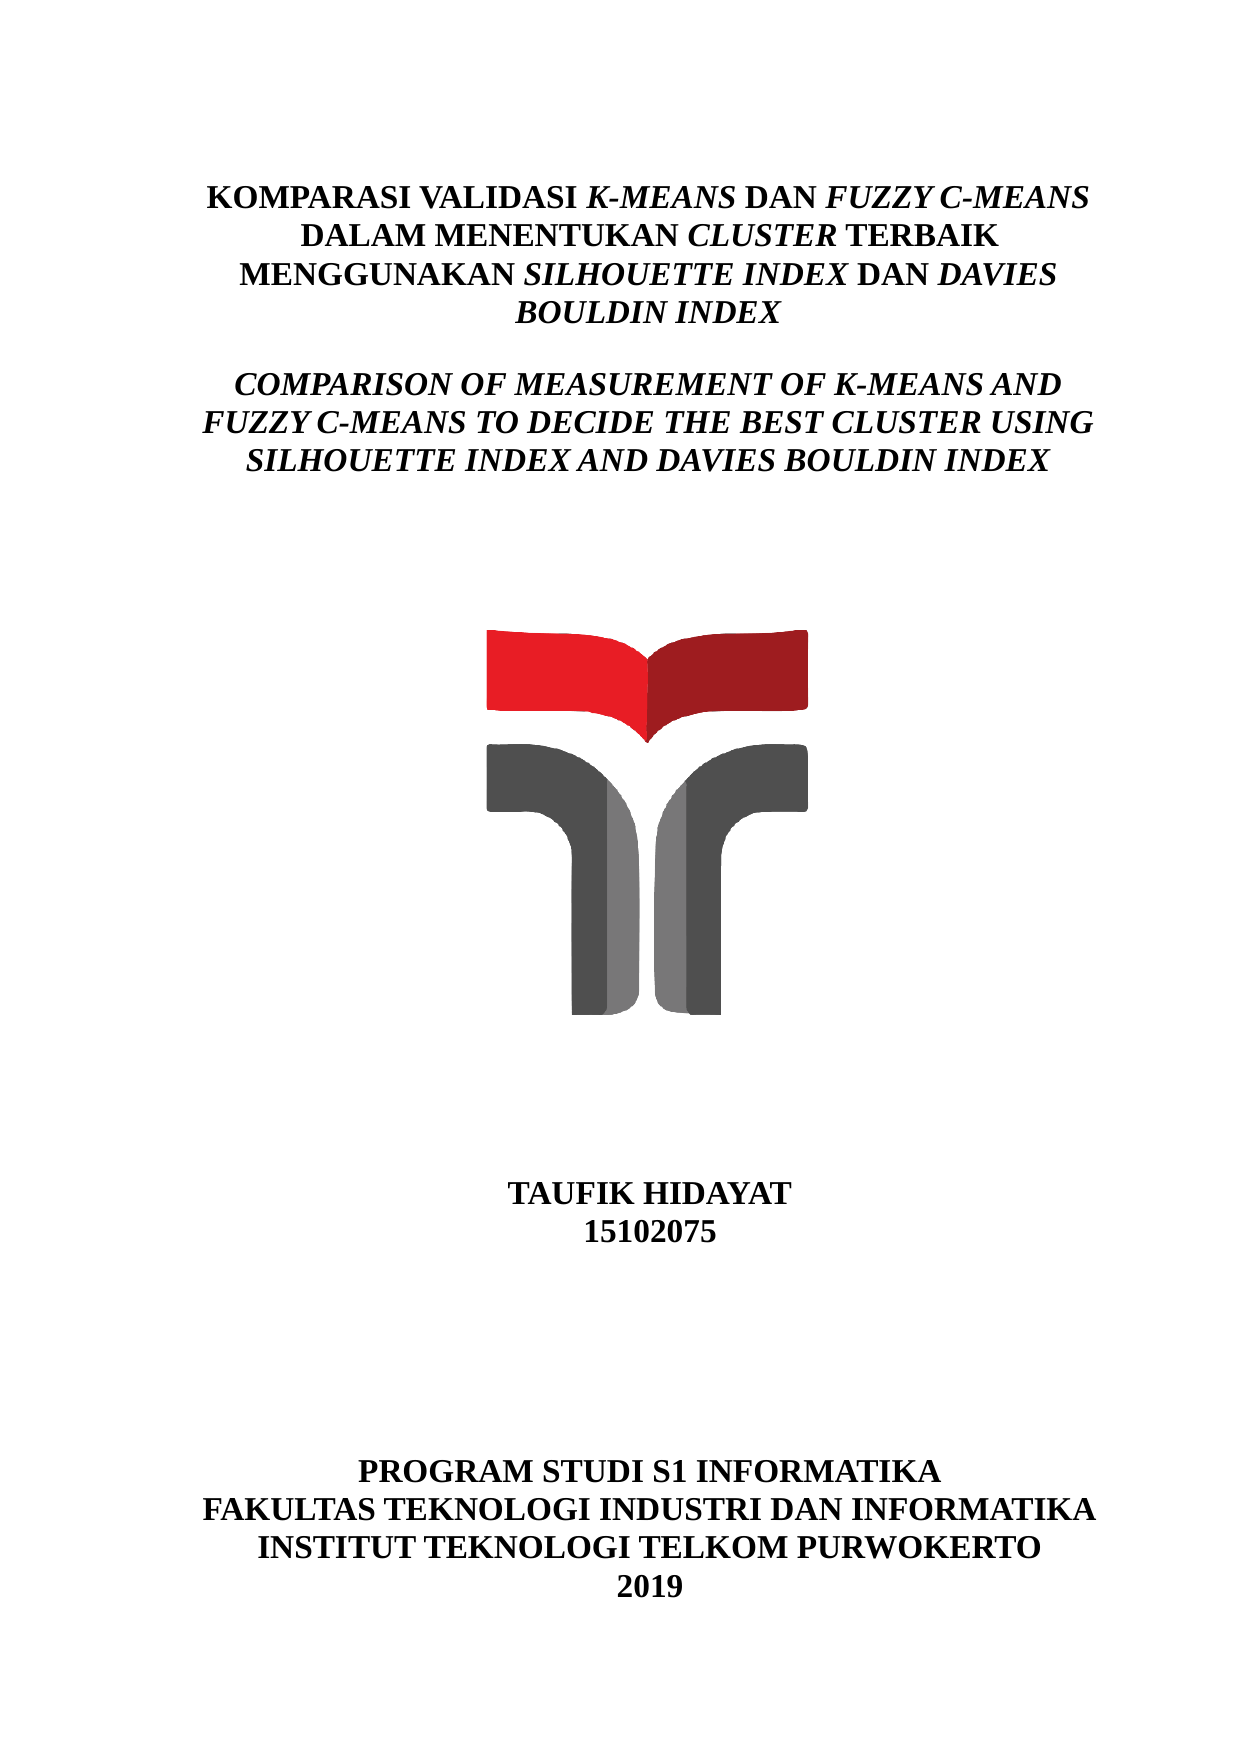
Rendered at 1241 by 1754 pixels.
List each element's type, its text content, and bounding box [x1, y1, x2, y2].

text 15102075 [177, 1211, 1122, 1250]
text TAUFIK HIDAYAT [177, 1173, 1122, 1211]
text PROGRAM STUDI S1 INFORMATIKA [177, 1451, 1122, 1489]
picture [486, 630, 813, 1020]
text INSTITUT TEKNOLOGI TELKOM PURWOKERTO [177, 1528, 1122, 1566]
text KOMPARASI VALIDASI K-MEANS DAN FUZZY C-MEANS DALAM MENENTUKAN CLUSTER TERBAIK MENGGUNAKAN SILHOUETTE INDEX DAN DAVIES BOULDIN INDEX [177, 177, 1122, 331]
text FAKULTAS TEKNOLOGI INDUSTRI DAN INFORMATIKA [177, 1489, 1122, 1528]
text COMPARISON OF MEASUREMENT OF K-MEANS AND FUZZY C-MEANS TO DECIDE THE BEST CLUSTER USING SILHOUETTE INDEX AND DAVIES BOULDIN INDEX [177, 364, 1122, 479]
text 2019 [177, 1566, 1122, 1604]
